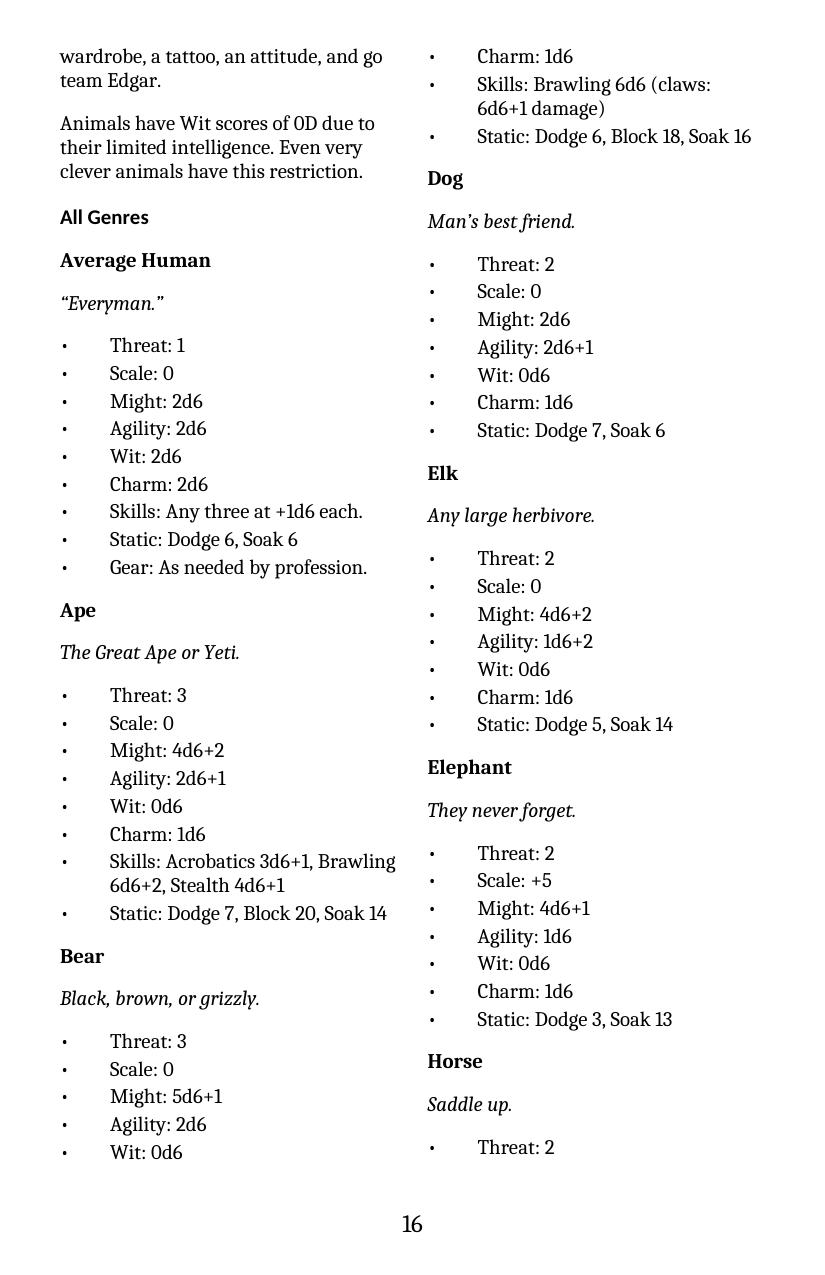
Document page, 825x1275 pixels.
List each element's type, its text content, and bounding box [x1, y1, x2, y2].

list Threat: 2 [427, 252, 765, 276]
list Wit: 2d6 [60, 445, 397, 469]
text Black, brown, or grizzly. [60, 987, 397, 1011]
list Agility: 1d6 [427, 924, 765, 948]
text Ape [60, 598, 397, 622]
list Might: 2d6 [427, 308, 765, 332]
list Threat: 2 [427, 841, 765, 865]
list Threat: 3 [60, 1030, 397, 1054]
text Elephant [427, 756, 765, 780]
list Charm: 1d6 [427, 685, 765, 709]
text Average Human [60, 248, 397, 272]
list Threat: 2 [427, 1136, 765, 1159]
list Wit: 0d6 [427, 952, 765, 976]
text The Great Ape or Yeti. [60, 641, 397, 665]
list Scale: 0 [427, 280, 765, 304]
list Might: 4d6+1 [427, 897, 765, 921]
list Charm: 1d6 [427, 980, 765, 1004]
text Dog [427, 167, 765, 191]
list Agility: 2d6+1 [427, 336, 765, 359]
text Man’s best friend. [427, 210, 765, 234]
text They never forget. [427, 798, 765, 822]
list Wit: 0d6 [60, 794, 397, 818]
list Static: Dodge 5, Soak 14 [427, 713, 765, 737]
list Skills: Any three at +1d6 each. [60, 500, 397, 524]
list Wit: 0d6 [427, 658, 765, 682]
list Might: 2d6 [60, 389, 397, 413]
list Threat: 3 [60, 684, 397, 708]
text Elk [427, 461, 765, 485]
text wardrobe, a tattoo, an attitude, and go team Edgar. [60, 45, 397, 93]
list Agility: 1d6+2 [427, 630, 765, 654]
list Charm: 2d6 [60, 472, 397, 496]
list Scale: 0 [60, 1057, 397, 1081]
list Might: 4d6+2 [60, 739, 397, 763]
list Static: Dodge 6, Soak 6 [60, 528, 397, 552]
list Wit: 0d6 [427, 363, 765, 387]
list Might: 4d6+2 [427, 602, 765, 626]
list Charm: 1d6 [60, 822, 397, 846]
list Skills: Acrobatics 3d6+1, Brawling 6d6+2, Stealth 4d6+1 [60, 850, 397, 898]
text “Everyman.” [60, 291, 397, 315]
list Threat: 1 [60, 334, 397, 358]
list Might: 5d6+1 [60, 1085, 397, 1109]
list Agility: 2d6 [60, 1113, 397, 1137]
list Wit: 0d6 [60, 1141, 397, 1164]
text Bear [60, 944, 397, 968]
subtitle All Genres [60, 204, 397, 230]
text Saddle up. [427, 1093, 765, 1117]
list Static: Dodge 7, Soak 6 [427, 419, 765, 443]
text Any large herbivore. [427, 504, 765, 528]
list Charm: 1d6 [427, 391, 765, 415]
text Horse [427, 1050, 765, 1074]
list Scale: 0 [427, 574, 765, 598]
list Skills: Brawling 6d6 (claws: 6d6+1 damage) [427, 73, 765, 121]
list Scale: 0 [60, 711, 397, 735]
list Threat: 2 [427, 547, 765, 571]
list Gear: As needed by profession. [60, 556, 397, 579]
list Static: Dodge 3, Soak 13 [427, 1007, 765, 1031]
list Agility: 2d6+1 [60, 767, 397, 791]
list Charm: 1d6 [427, 45, 765, 69]
list Static: Dodge 6, Block 18, Soak 16 [427, 124, 765, 148]
list Static: Dodge 7, Block 20, Soak 14 [60, 902, 397, 926]
list Agility: 2d6 [60, 417, 397, 441]
list Scale: 0 [60, 362, 397, 386]
text Animals have Wit scores of 0D due to their limited intelligence. Even very clever animals have this restriction. [60, 112, 397, 183]
list Scale: +5 [427, 869, 765, 893]
